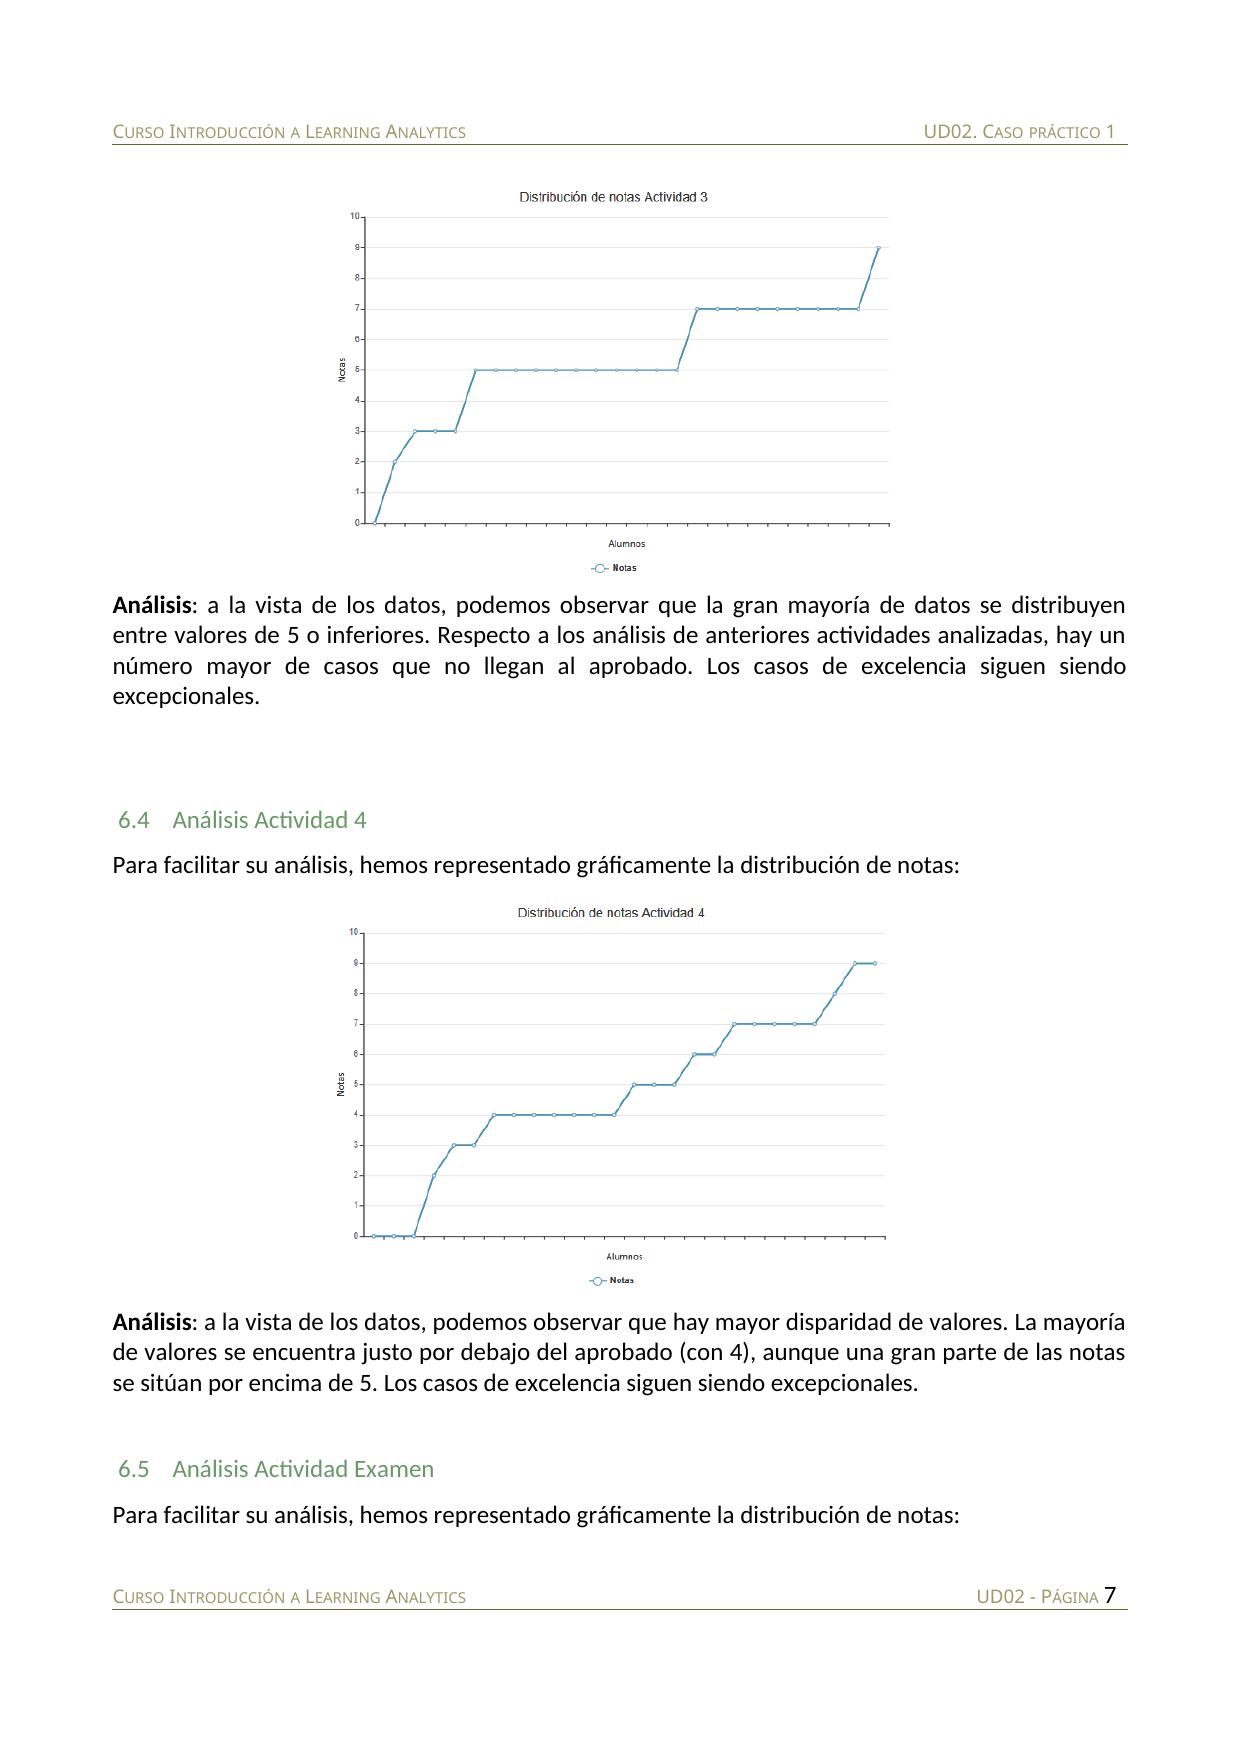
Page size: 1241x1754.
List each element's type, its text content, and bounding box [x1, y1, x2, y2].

text Para facilitar su análisis, hemos representado gráficamente la distribución de notas: [112, 849, 1128, 880]
subtitle Análisis Actividad Examen [112, 1453, 1128, 1484]
picture [327, 886, 913, 1300]
text Para facilitar su análisis, hemos representado gráficamente la distribución de notas: [112, 1499, 1128, 1529]
text Análisis: a la vista de los datos, podemos observar que hay mayor disparidad de valores. La mayoría de valores se encuentra justo por debajo del aprobado (con 4), aunque una gran parte de las notas se sitúan por encima de 5. Los casos de excelencia siguen siendo excepcionales. [112, 1306, 1128, 1398]
text Análisis: a la vista de los datos, podemos observar que la gran mayoría de datos se distribuyen entre valores de 5 o inferiores. Respecto a los análisis de anteriores actividades analizadas, hay un número mayor de casos que no llegan al aprobado. Los casos de excelencia siguen siendo excepcionales. [112, 589, 1128, 711]
subtitle Análisis Actividad 4 [112, 804, 1128, 834]
picture [328, 169, 913, 583]
